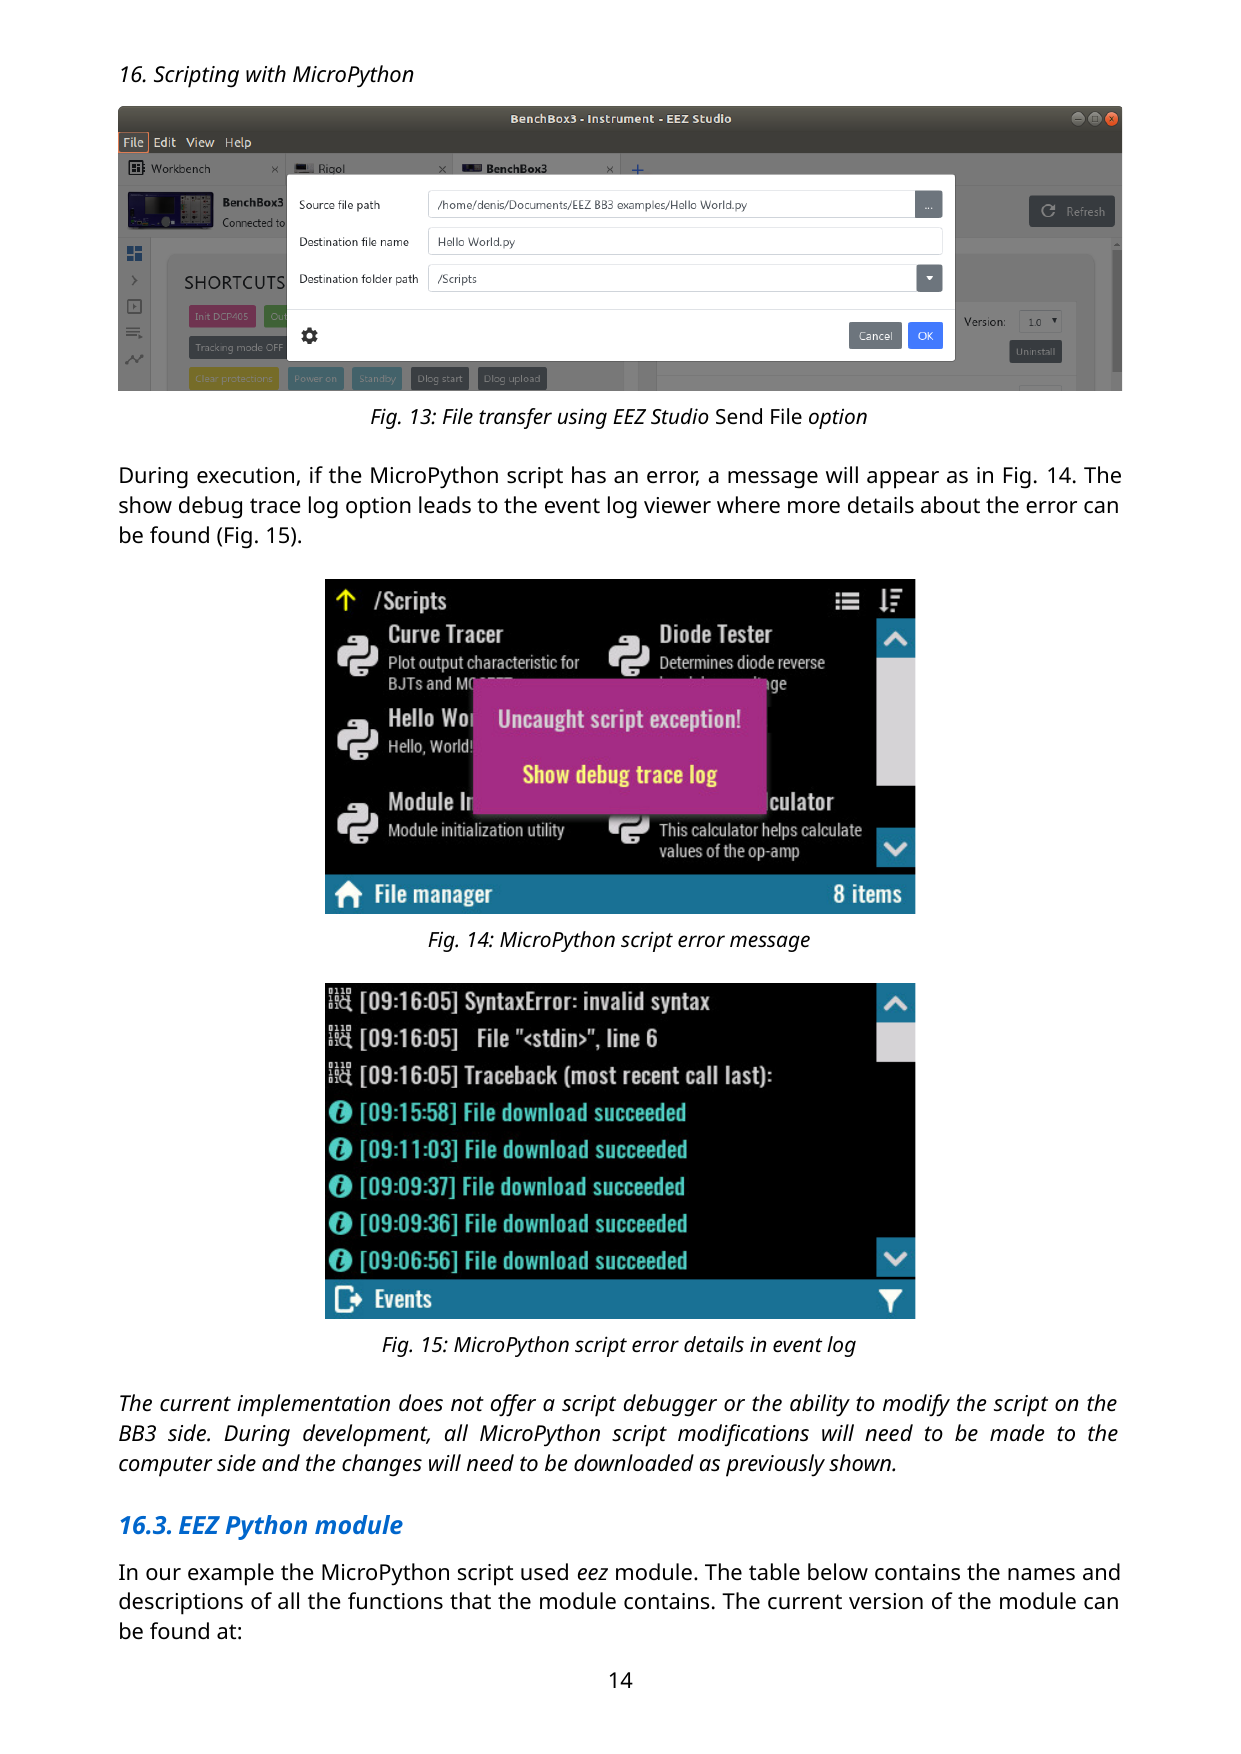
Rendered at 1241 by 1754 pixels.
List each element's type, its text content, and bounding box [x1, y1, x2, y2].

picture [325, 579, 916, 914]
text Fig. 14: MicroPython script error message [325, 914, 915, 954]
picture [325, 983, 916, 1319]
text Fig. 13: File transfer using EEZ Studio Send File option [118, 391, 1122, 430]
subtitle EEZ Python module [118, 1508, 1122, 1542]
text In our example the MicroPython script used eez module. The table below contains the names and descriptions of all the functions that the module contains. The current version of the module can be found at: [118, 1556, 1122, 1646]
text The current implementation does not offer a script debugger or the ability to modify the script on the BB3 side. During development, all MicroPython script modifications will need to be made to the computer side and the changes will need to be downloaded as previously shown. [118, 1388, 1122, 1478]
text Fig. 15: MicroPython script error details in event log [325, 1319, 915, 1359]
text During execution, if the MicroPython script has an error, a message will appear as in Fig. 14. The show debug trace log option leads to the event log viewer where more details about the error can be found (Fig. 15). [118, 460, 1122, 549]
picture [118, 106, 1123, 391]
